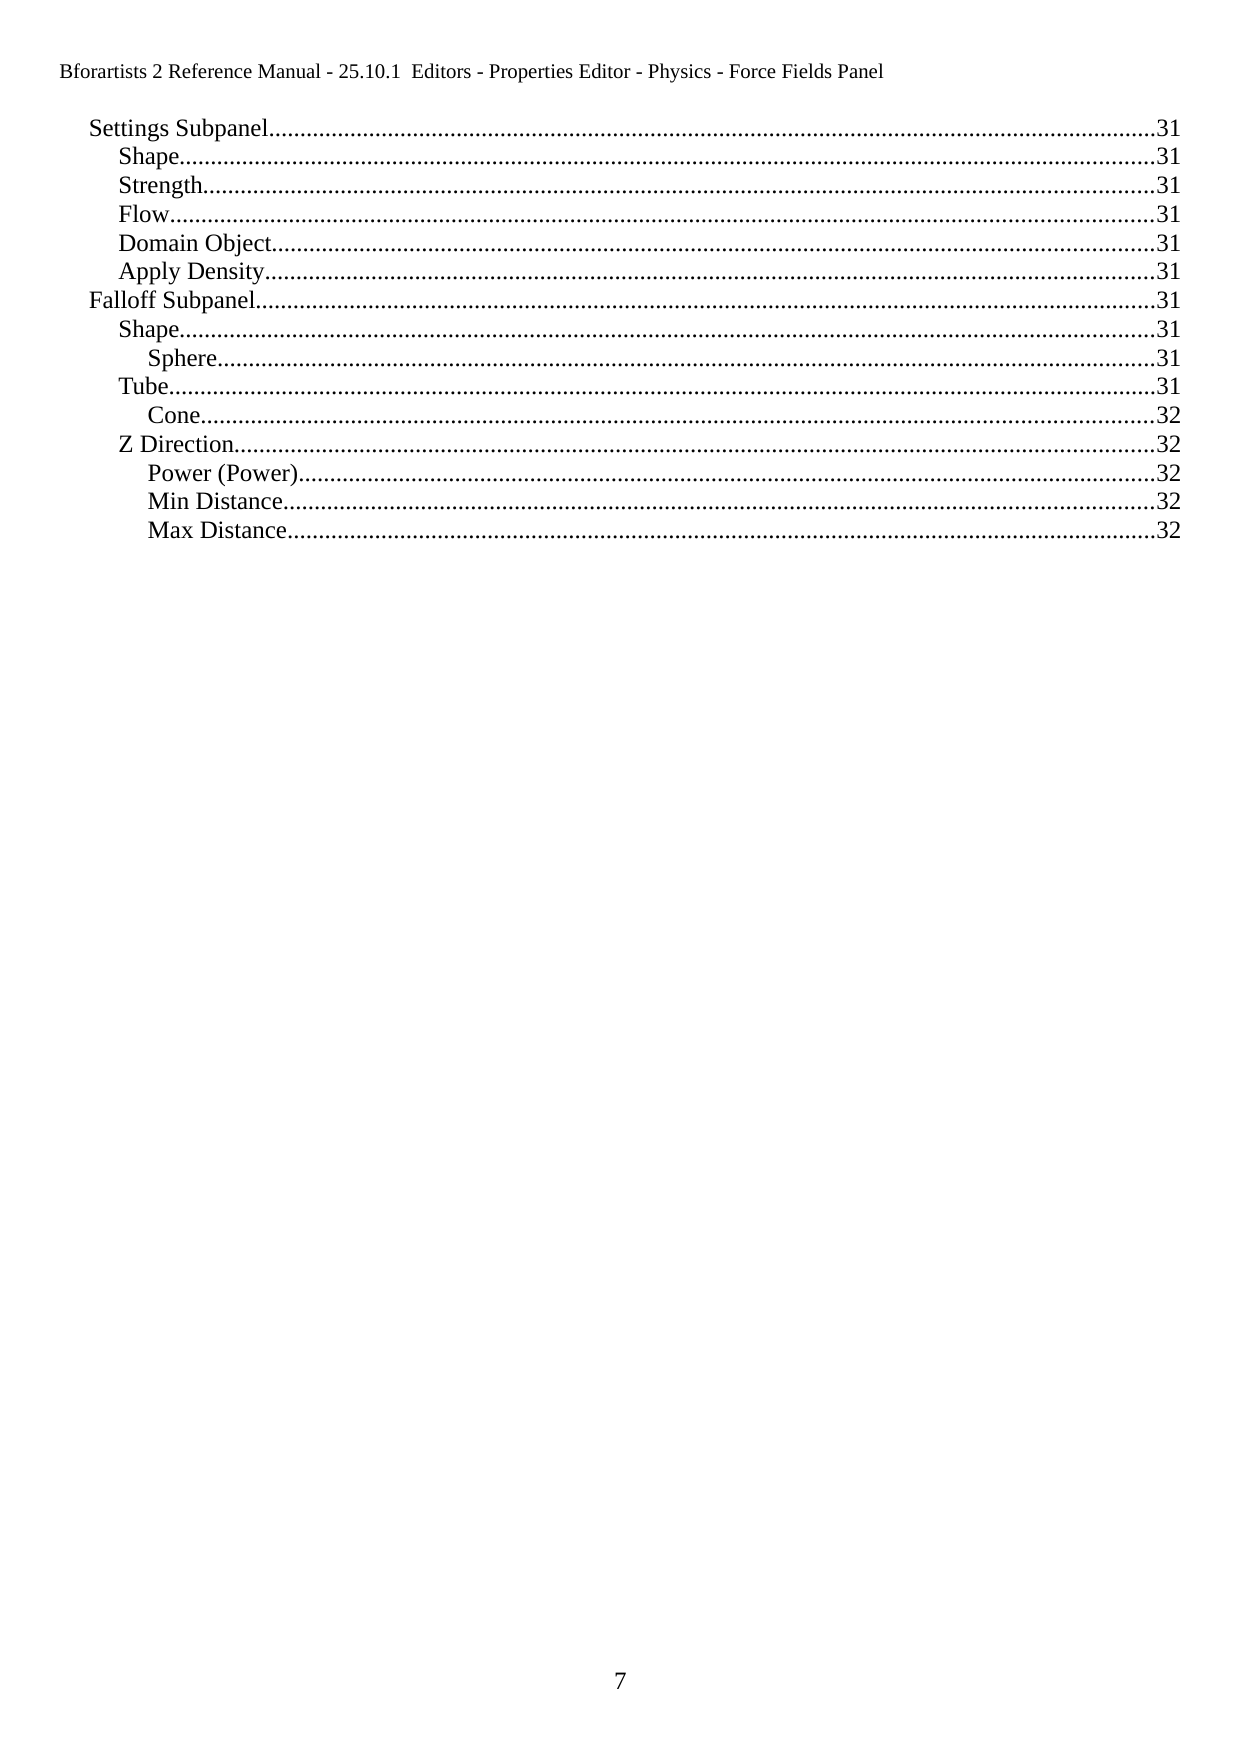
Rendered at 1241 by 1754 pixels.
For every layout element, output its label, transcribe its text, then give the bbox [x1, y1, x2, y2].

text Power (Power) 32 [147, 458, 1181, 486]
text Z Direction 32 [118, 429, 1181, 458]
text Settings Subpanel 31 [88, 113, 1181, 141]
text Min Distance 32 [147, 486, 1181, 515]
text Max Distance 32 [147, 515, 1181, 544]
text Cone 32 [147, 400, 1181, 429]
text Shape 31 [118, 314, 1181, 343]
text Sphere 31 [147, 343, 1181, 371]
text Shape 31 [118, 141, 1181, 170]
text Flow 31 [118, 199, 1181, 228]
text Tube 31 [118, 371, 1181, 400]
text Apply Density 31 [118, 256, 1181, 285]
text Strength 31 [118, 170, 1181, 199]
text Falloff Subpanel 31 [88, 285, 1181, 314]
text Domain Object 31 [118, 228, 1181, 256]
